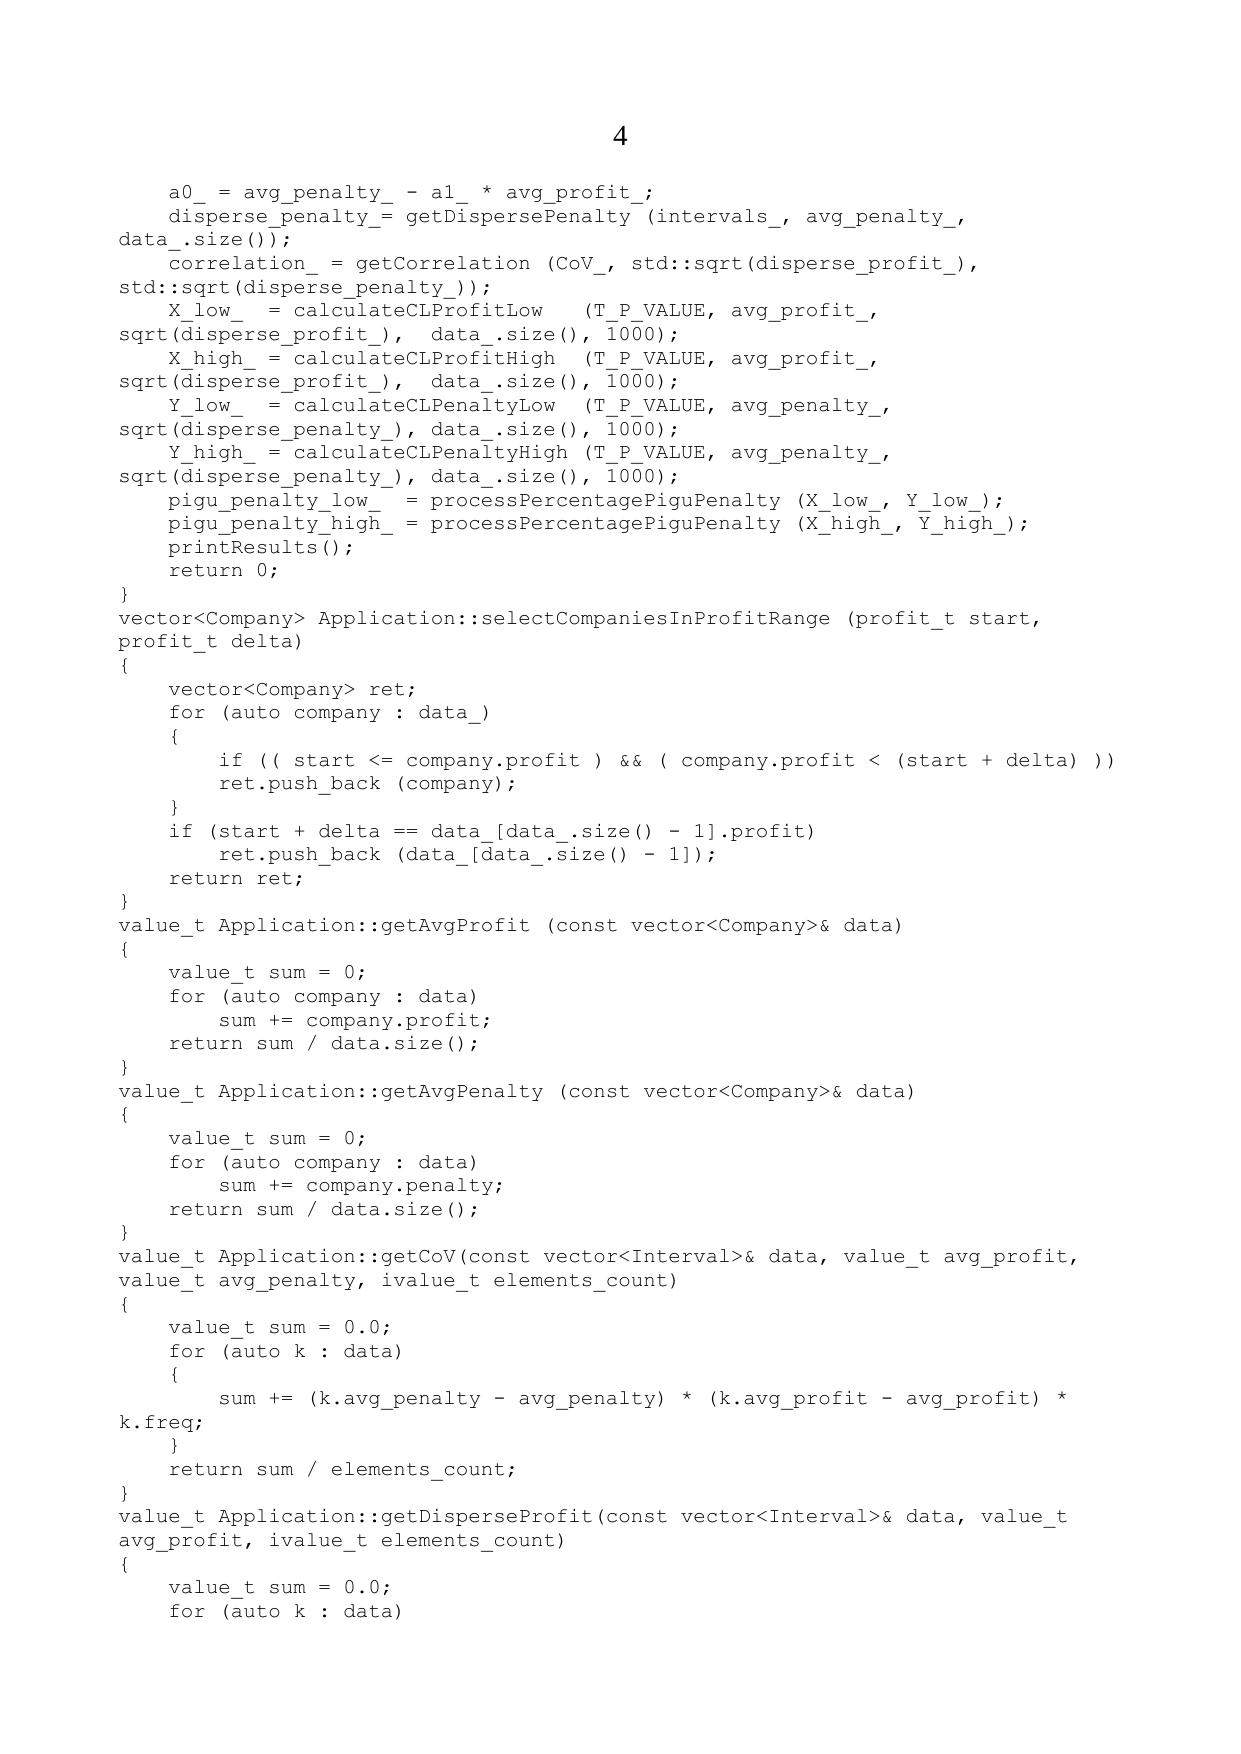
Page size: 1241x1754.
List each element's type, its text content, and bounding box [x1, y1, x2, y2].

text { [118, 725, 1122, 749]
text if (start + delta == data_[data_.size() - 1].profit) [118, 819, 1122, 843]
text for (auto company : data) [118, 985, 1122, 1009]
text sum += (k.avg_penalty - avg_penalty) * (k.avg_profit - avg_profit) * k.freq; [118, 1387, 1122, 1434]
text vector<Company> Application::selectCompaniesInProfitRange (profit_t start, profit_t delta) [118, 607, 1122, 654]
text { [118, 654, 1122, 678]
text { [118, 938, 1122, 961]
text return sum / data.size(); [118, 1198, 1122, 1222]
text value_t Application::getCoV(const vector<Interval>& data, value_t avg_profit, value_t avg_penalty, ivalue_t elements_count) [118, 1245, 1122, 1292]
text vector<Company> ret; [118, 678, 1122, 701]
text pigu_penalty_high_ = processPercentagePiguPenalty (X_high_, Y_high_); [118, 512, 1122, 536]
text value_t sum = 0; [118, 1127, 1122, 1151]
text sum += company.profit; [118, 1009, 1122, 1032]
text disperse_penalty_= getDispersePenalty (intervals_, avg_penalty_, data_.size()); [118, 205, 1122, 252]
text return sum / elements_count; [118, 1458, 1122, 1482]
text value_t Application::getAvgProfit (const vector<Company>& data) [118, 914, 1122, 938]
text { [118, 1363, 1122, 1387]
text } [118, 891, 1122, 914]
text } [118, 1056, 1122, 1080]
text value_t Application::getAvgPenalty (const vector<Company>& data) [118, 1080, 1122, 1103]
text a0_ = avg_penalty_ - a1_ * avg_profit_; [118, 181, 1122, 205]
text for (auto k : data) [118, 1600, 1122, 1623]
text pigu_penalty_low_ = processPercentagePiguPenalty (X_low_, Y_low_); [118, 488, 1122, 512]
text Y_high_ = calculateCLPenaltyHigh (T_P_VALUE, avg_penalty_, sqrt(disperse_penalty_), data_.size(), 1000); [118, 441, 1122, 488]
text } [118, 1434, 1122, 1458]
text for (auto k : data) [118, 1340, 1122, 1363]
text Y_low_ = calculateCLPenaltyLow (T_P_VALUE, avg_penalty_, sqrt(disperse_penalty_), data_.size(), 1000); [118, 394, 1122, 441]
text value_t sum = 0; [118, 961, 1122, 985]
text for (auto company : data) [118, 1151, 1122, 1174]
text value_t sum = 0.0; [118, 1576, 1122, 1600]
text } [118, 1222, 1122, 1245]
text } [118, 583, 1122, 607]
text return sum / data.size(); [118, 1032, 1122, 1056]
text } [118, 796, 1122, 819]
text X_low_ = calculateCLProfitLow (T_P_VALUE, avg_profit_, sqrt(disperse_profit_), data_.size(), 1000); [118, 299, 1122, 347]
text } [118, 1482, 1122, 1505]
text value_t Application::getDisperseProfit(const vector<Interval>& data, value_t avg_profit, ivalue_t elements_count) [118, 1505, 1122, 1553]
text for (auto company : data_) [118, 701, 1122, 725]
text value_t sum = 0.0; [118, 1316, 1122, 1340]
text { [118, 1103, 1122, 1127]
text { [118, 1553, 1122, 1576]
text printResults(); [118, 536, 1122, 559]
text ret.push_back (data_[data_.size() - 1]); [118, 843, 1122, 867]
text ret.push_back (company); [118, 772, 1122, 796]
text { [118, 1292, 1122, 1316]
text return ret; [118, 867, 1122, 891]
text return 0; [118, 559, 1122, 583]
text if (( start <= company.profit ) && ( company.profit < (start + delta) )) [118, 749, 1122, 772]
text correlation_ = getCorrelation (CoV_, std::sqrt(disperse_profit_), std::sqrt(disperse_penalty_)); [118, 252, 1122, 299]
text sum += company.penalty; [118, 1174, 1122, 1198]
text X_high_ = calculateCLProfitHigh (T_P_VALUE, avg_profit_, sqrt(disperse_profit_), data_.size(), 1000); [118, 347, 1122, 394]
